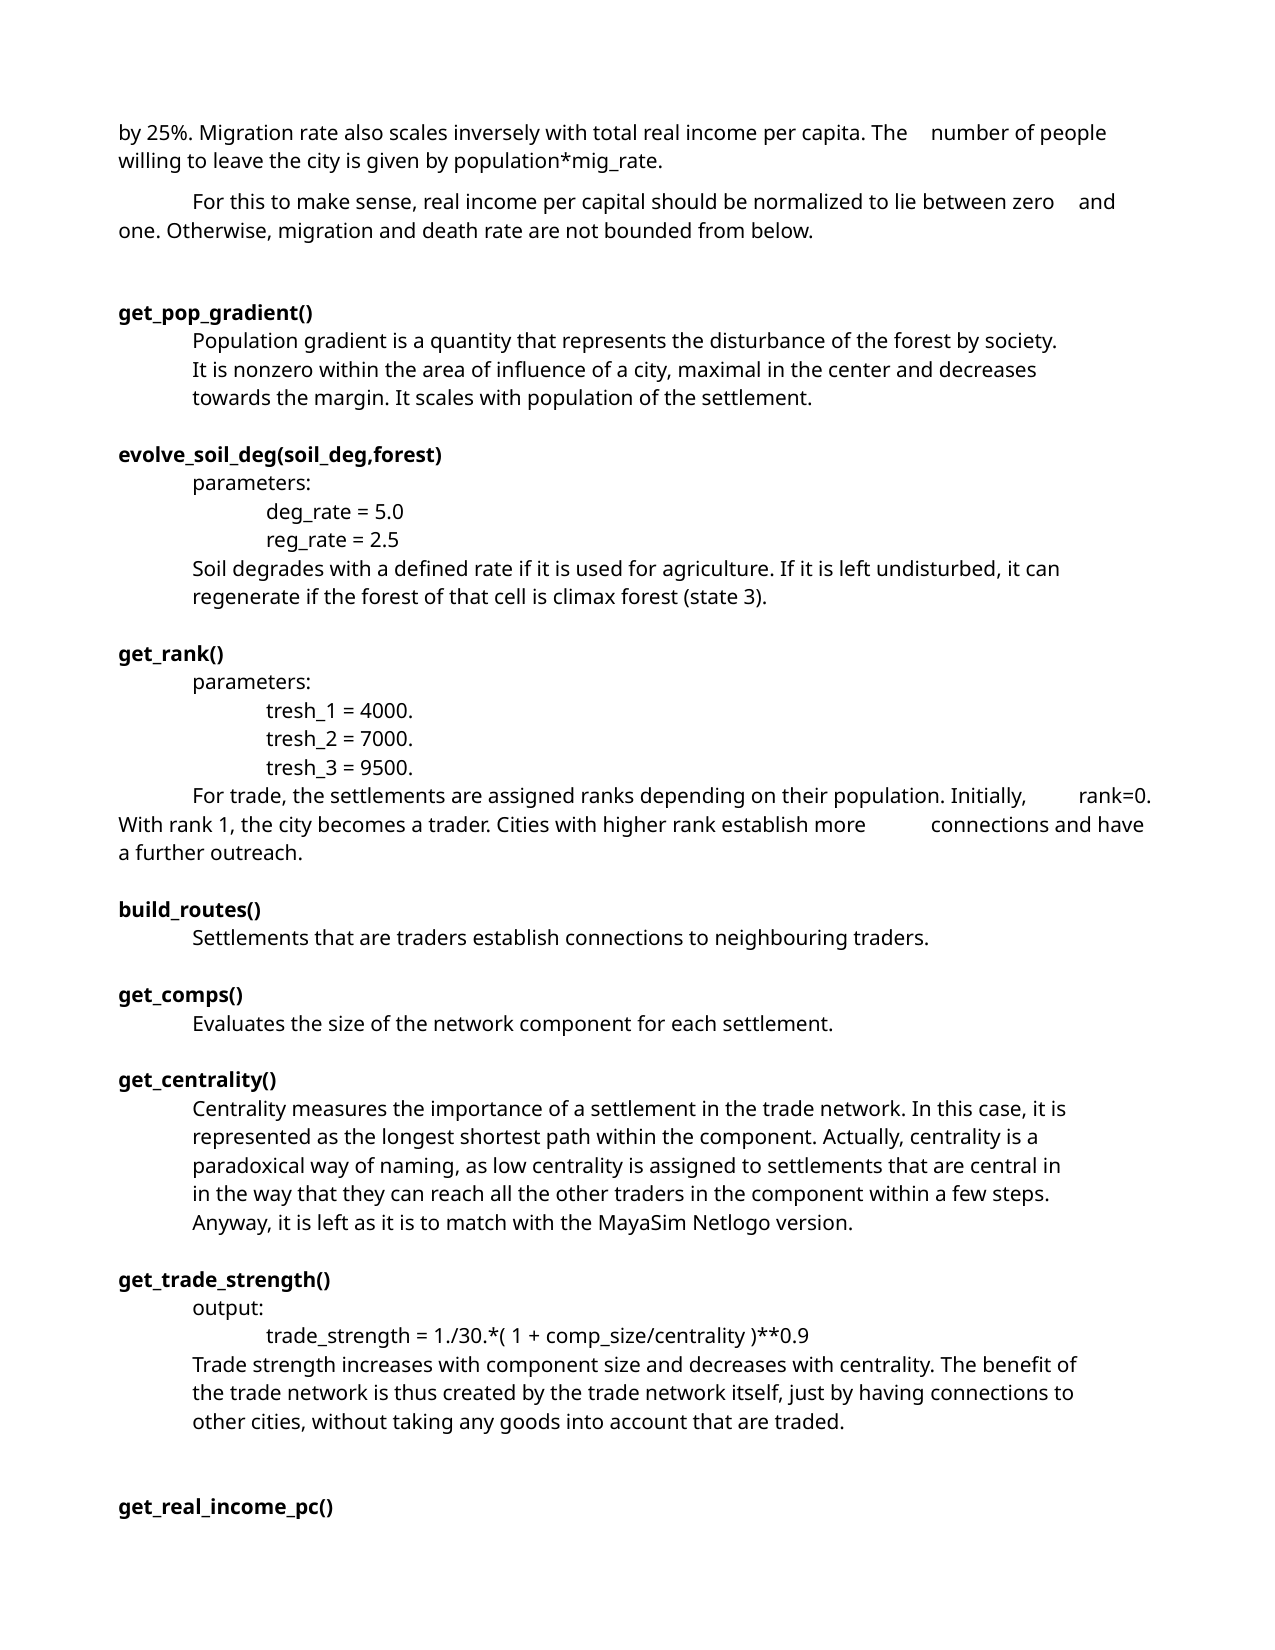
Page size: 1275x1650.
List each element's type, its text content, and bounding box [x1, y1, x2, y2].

text trade_strength = 1./30.*( 1 + comp_size/centrality )**0.9 [118, 1322, 1157, 1350]
text parameters: [118, 667, 1157, 696]
text Population gradient is a quantity that represents the disturbance of the forest by society. [118, 326, 1157, 355]
text Anyway, it is left as it is to match with the MayaSim Netlogo version. [118, 1208, 1157, 1236]
text build_routes() [118, 895, 1157, 923]
text get_comps() [118, 980, 1157, 1009]
text Soil degrades with a defined rate if it is used for agriculture. If it is left undisturbed, it can regenerate if the forest of that cell is climax forest (state 3). [118, 554, 1157, 611]
text tresh_3 = 9500. [118, 753, 1157, 781]
text Trade strength increases with component size and decreases with centrality. The benefit of the trade network is thus created by the trade network itself, just by having connections to other cities, without taking any goods into account that are traded. [118, 1350, 1157, 1435]
text For trade, the settlements are assigned ranks depending on their population. Initially, rank=0. With rank 1, the city becomes a trader. Cities with higher rank establish more connections and have a further outreach. [118, 781, 1157, 867]
text by 25%. Migration rate also scales inversely with total real income per capita. The number of people willing to leave the city is given by population*mig_rate. [118, 118, 1157, 175]
text For this to make sense, real income per capital should be normalized to lie between zero and one. Otherwise, migration and death rate are not bounded from below. [118, 187, 1157, 244]
text tresh_1 = 4000. [118, 696, 1157, 724]
text tresh_2 = 7000. [118, 724, 1157, 753]
text It is nonzero within the area of influence of a city, maximal in the center and decreases towards the margin. It scales with population of the settlement. [118, 355, 1157, 412]
text get_real_income_pc() [118, 1492, 1157, 1521]
text evolve_soil_deg(soil_deg,forest) [118, 440, 1157, 468]
text Evaluates the size of the network component for each settlement. [118, 1009, 1157, 1037]
text get_centrality() Centrality measures the importance of a settlement in the trade network. In this case, it is represented as the longest shortest path within the component. Actually, centrality is a paradoxical way of naming, as low centrality is assigned to settlements that are central in [118, 1037, 1157, 1179]
text reg_rate = 2.5 [118, 525, 1157, 554]
text parameters: [118, 468, 1157, 497]
text Settlements that are traders establish connections to neighbouring traders. [118, 923, 1157, 952]
text get_pop_gradient() [118, 298, 1157, 326]
text get_rank() [118, 639, 1157, 667]
text in the way that they can reach all the other traders in the component within a few steps. [118, 1179, 1157, 1208]
text get_trade_strength() output: [118, 1265, 1157, 1322]
text deg_rate = 5.0 [118, 497, 1157, 525]
